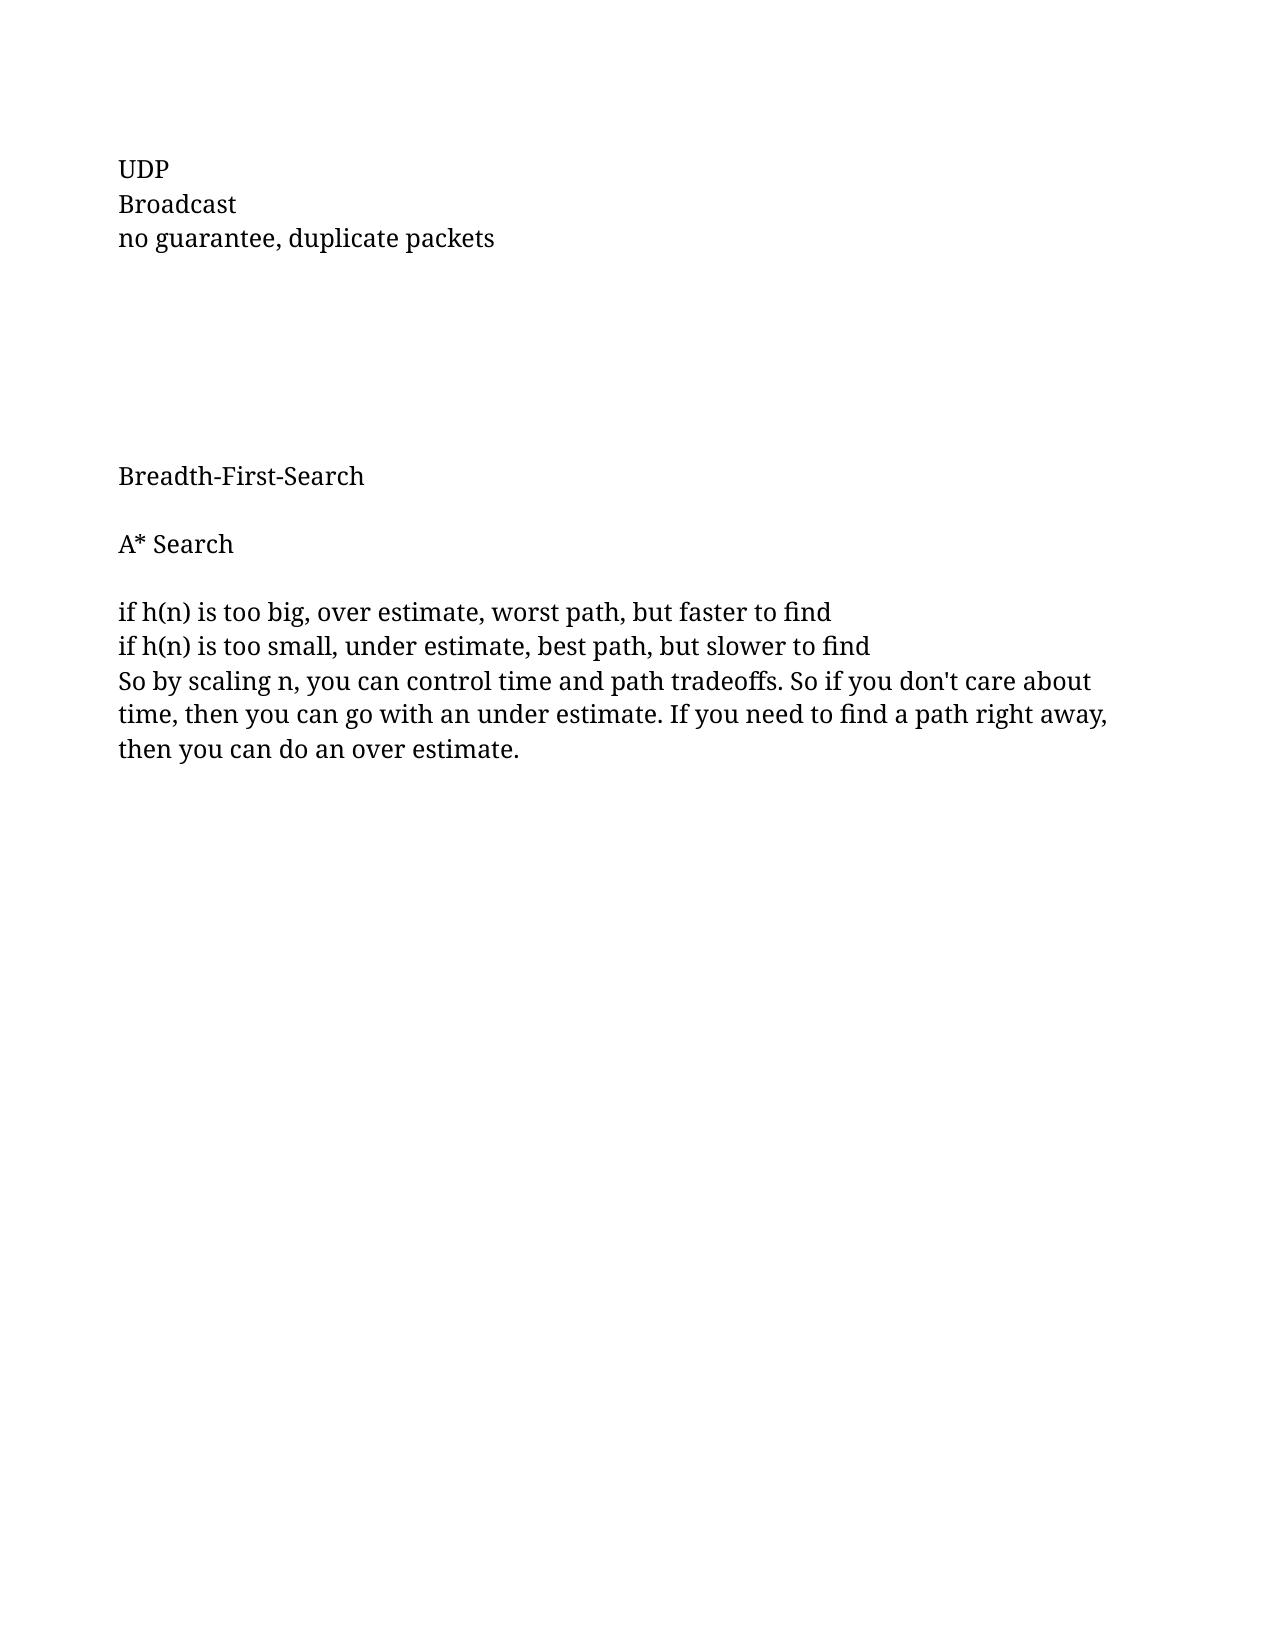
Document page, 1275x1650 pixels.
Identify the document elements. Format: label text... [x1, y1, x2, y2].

text Breadth-First-Search [118, 459, 1157, 493]
text A* Search [118, 527, 1157, 561]
text Broadcast [118, 186, 1157, 220]
text So by scaling n, you can control time and path tradeoffs. So if you don't care about time, then you can go with an under estimate. If you need to find a path right away, then you can do an over estimate. [118, 663, 1157, 765]
text if h(n) is too big, over estimate, worst path, but faster to find [118, 595, 1157, 629]
text if h(n) is too small, under estimate, best path, but slower to find [118, 629, 1157, 663]
text UDP [118, 152, 1157, 186]
text no guarantee, duplicate packets [118, 220, 1157, 254]
